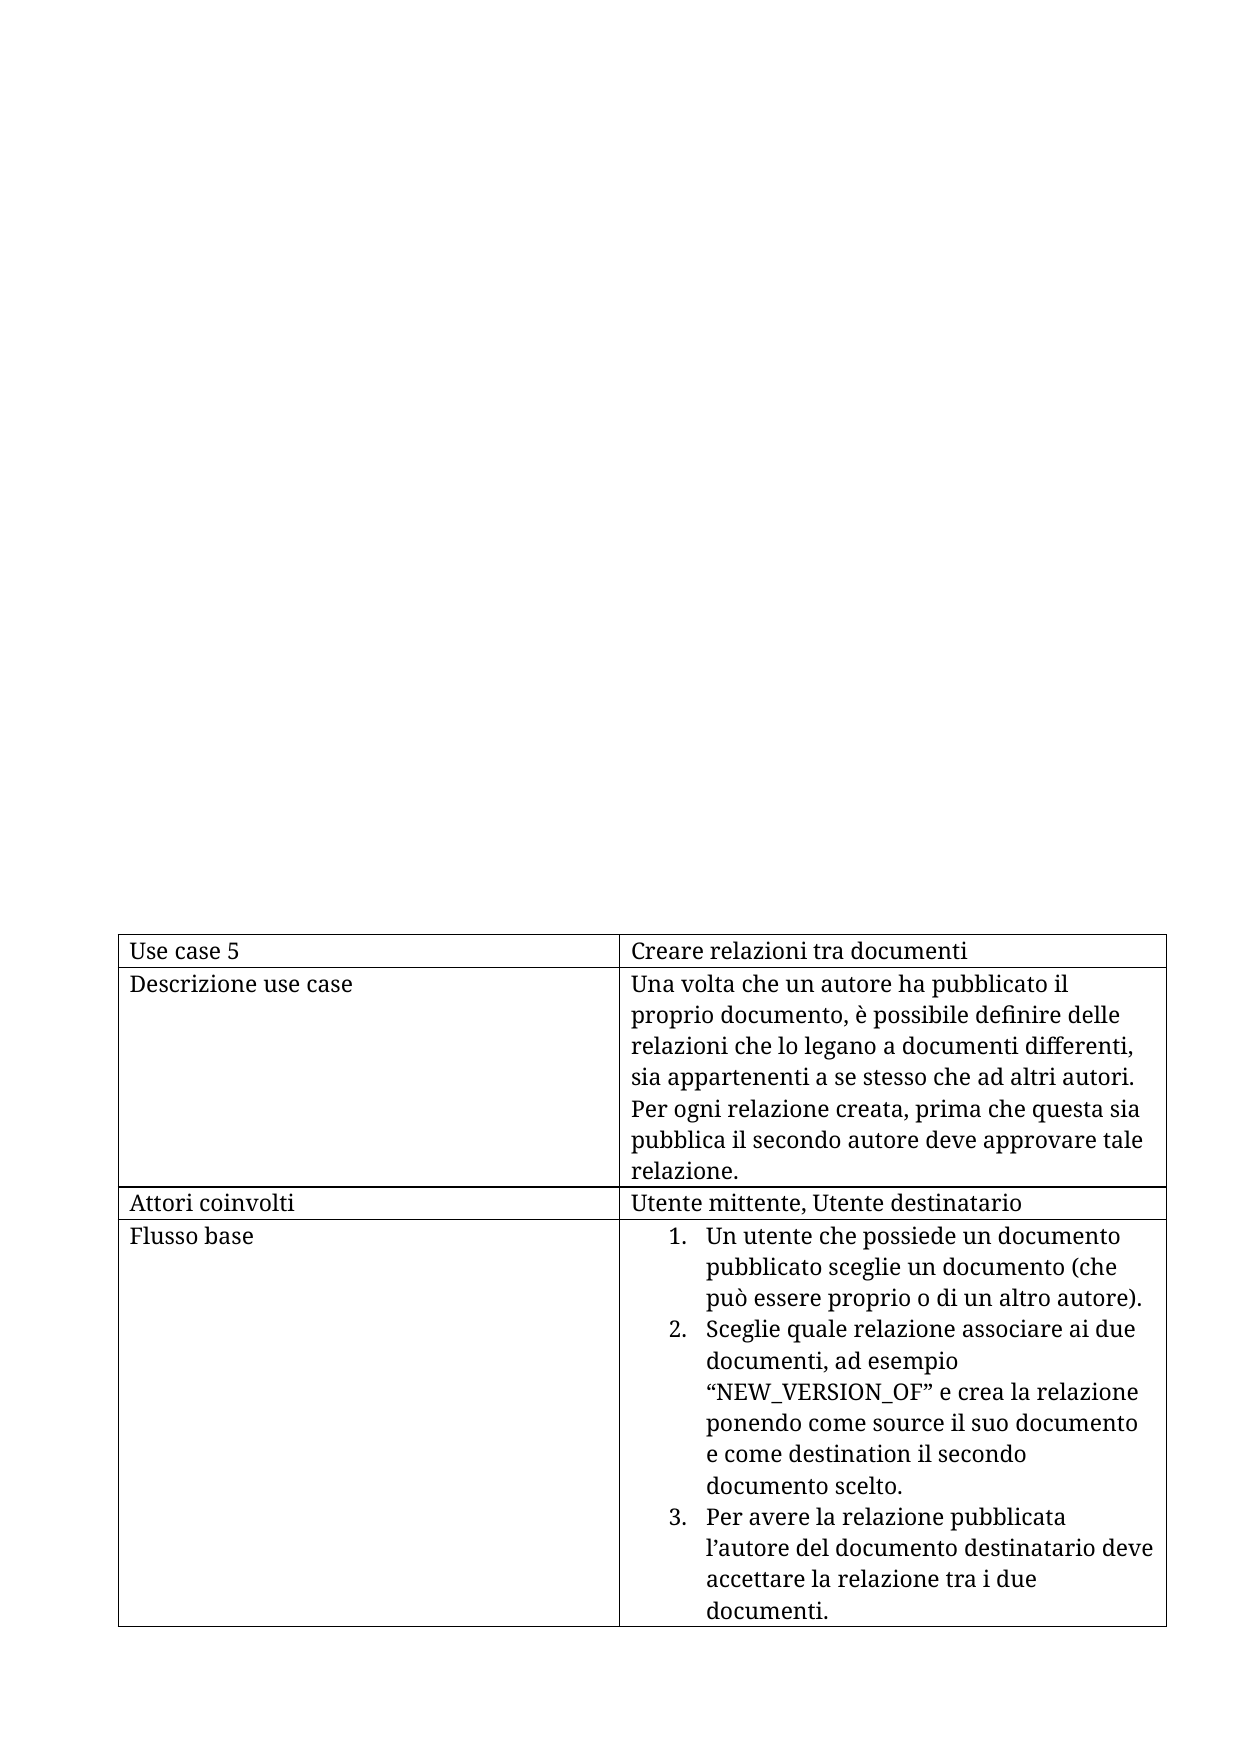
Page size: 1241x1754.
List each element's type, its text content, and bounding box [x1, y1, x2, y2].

table_cell Utente mittente, Utente destinatario [620, 1188, 1166, 1219]
table_header Use case 5 [119, 935, 619, 967]
table_cell Descrizione use case [119, 968, 619, 1186]
table_cell Una volta che un autore ha pubblicato il proprio documento, è possibile definire delle relazioni che lo legano a documenti differenti, sia appartenenti a se stesso che ad altri autori. Per ogni relazione creata, prima che questa sia pubblica il secondo autore deve approvare tale relazione. [620, 968, 1166, 1186]
table_header Creare relazioni tra documenti [620, 935, 1166, 967]
table_cell Flusso base [119, 1220, 619, 1626]
table_cell Un utente che possiede un documento pubblicato sceglie un documento (che può essere proprio o di un altro autore). Sceglie quale relazione associare ai due documenti, ad esempio “NEW_VERSION_OF” e crea la relazione ponendo come source il suo documento e come destination il secondo documento scelto. Per avere la relazione pubblicata l’autore del documento destinatario deve accettare la relazione tra i due documenti. Una volta accettata la relazione questa diviene pubblica e visibile a tutti gli utenti. [620, 1220, 1166, 1626]
table_cell Attori coinvolti [119, 1188, 619, 1219]
